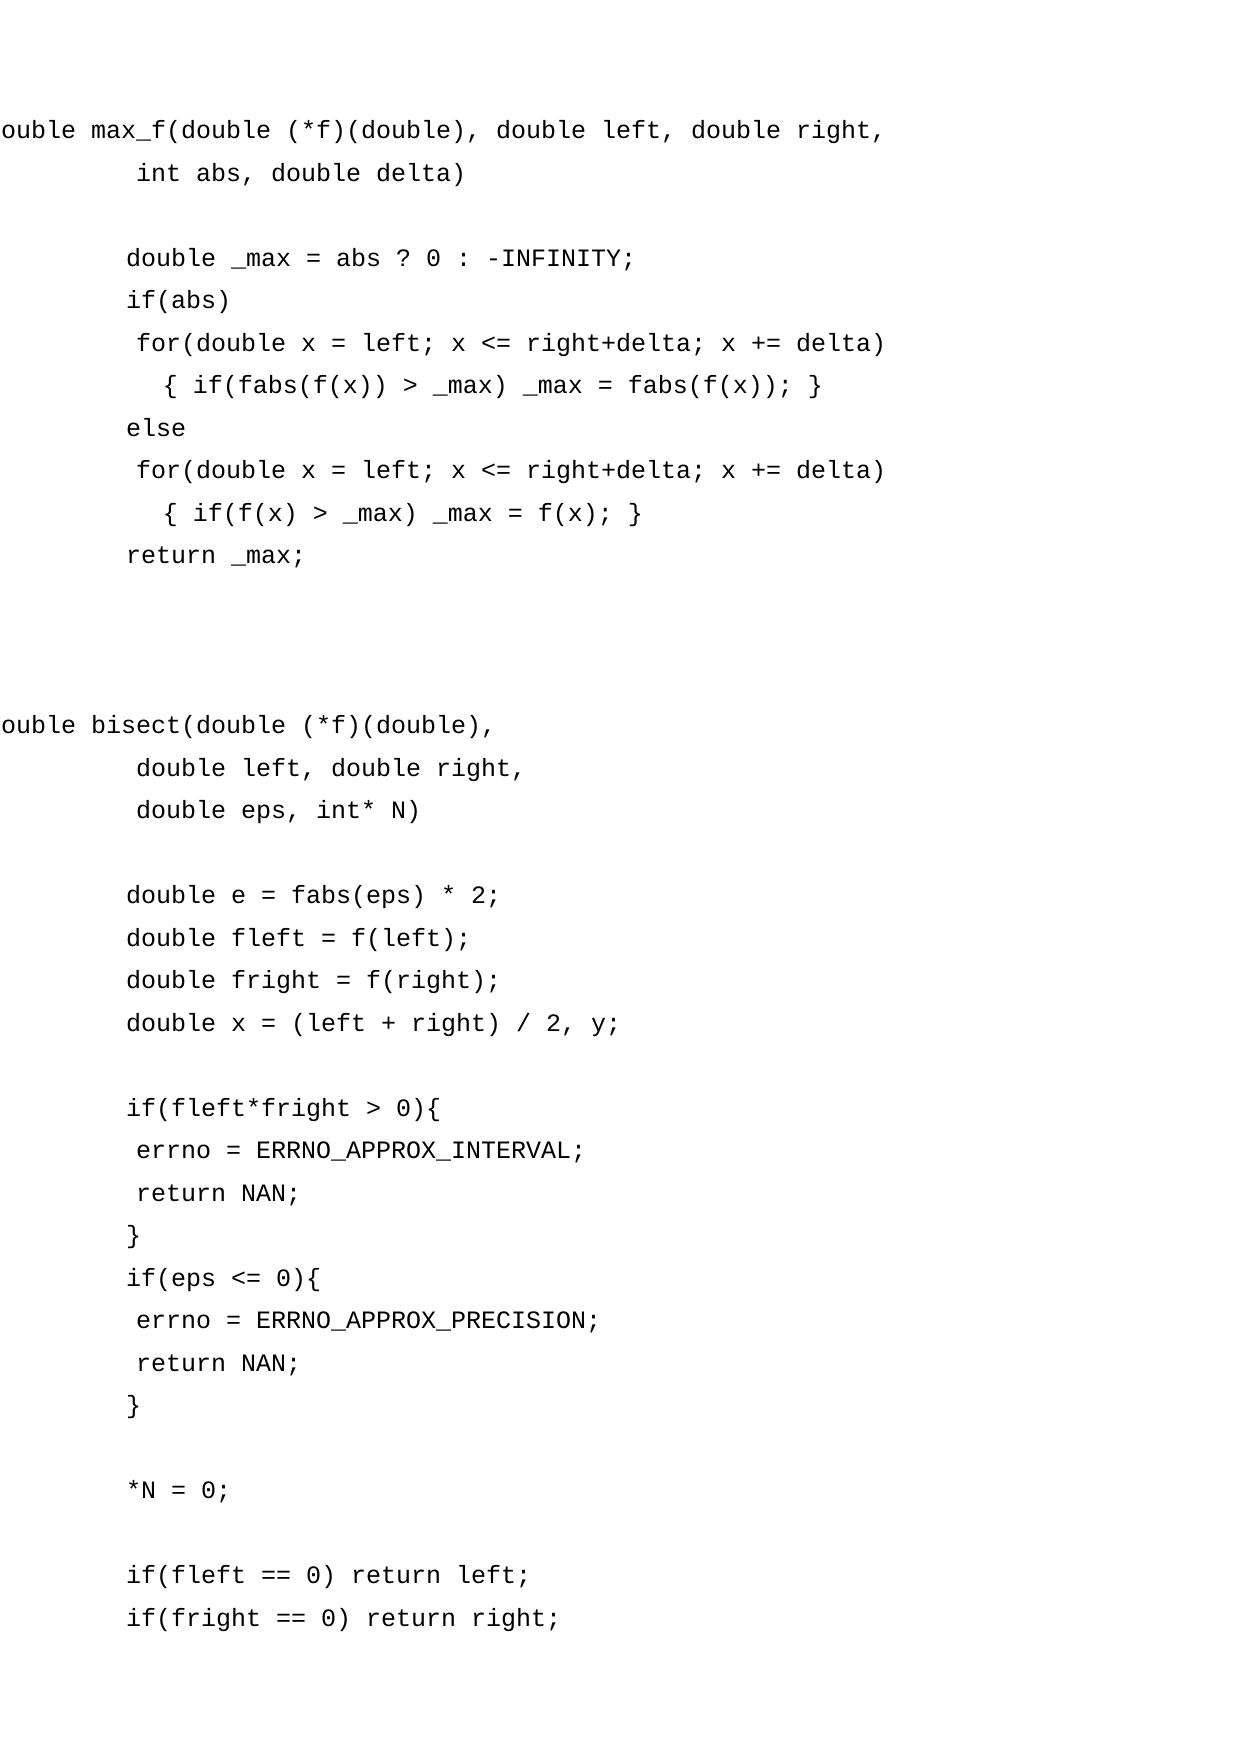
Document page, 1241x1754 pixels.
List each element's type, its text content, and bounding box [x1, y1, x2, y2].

text double bisect(double (*f)(double), [0, 713, 1152, 741]
text return _max; [0, 543, 1152, 571]
text } [0, 586, 1152, 614]
text errno = ERRNO_APPROX_PRECISION; [0, 1308, 1152, 1336]
text double eps, int* N) [0, 798, 1152, 826]
text } [0, 1393, 1152, 1421]
text double _max = abs ? 0 : -INFINITY; [0, 246, 1152, 274]
text int abs, double delta) [0, 161, 1152, 189]
text else [0, 416, 1152, 444]
text { [0, 841, 1152, 869]
text for(double x = left; x <= right+delta; x += delta) [0, 458, 1152, 486]
text double left, double right, [0, 756, 1152, 784]
text double fleft = f(left); [0, 926, 1152, 954]
text if(abs) [0, 288, 1152, 316]
text errno = ERRNO_APPROX_INTERVAL; [0, 1138, 1152, 1166]
text if(fleft == 0) return left; [0, 1563, 1152, 1591]
text double x = (left + right) / 2, y; [0, 1011, 1152, 1039]
text } [0, 1223, 1152, 1251]
text { [0, 203, 1152, 231]
text if(eps <= 0){ [0, 1266, 1152, 1294]
text if(fleft*fright > 0){ [0, 1096, 1152, 1124]
text if(fright == 0) return right; [0, 1606, 1152, 1634]
text return NAN; [0, 1181, 1152, 1209]
text { if(f(x) > _max) _max = f(x); } [0, 501, 1152, 529]
text for(double x = left; x <= right+delta; x += delta) [0, 331, 1152, 359]
text double max_f(double (*f)(double), double left, double right, [0, 118, 1152, 146]
text return NAN; [0, 1351, 1152, 1379]
text double fright = f(right); [0, 968, 1152, 996]
text *N = 0; [0, 1478, 1152, 1506]
text double e = fabs(eps) * 2; [0, 883, 1152, 911]
text { if(fabs(f(x)) > _max) _max = fabs(f(x)); } [0, 373, 1152, 401]
